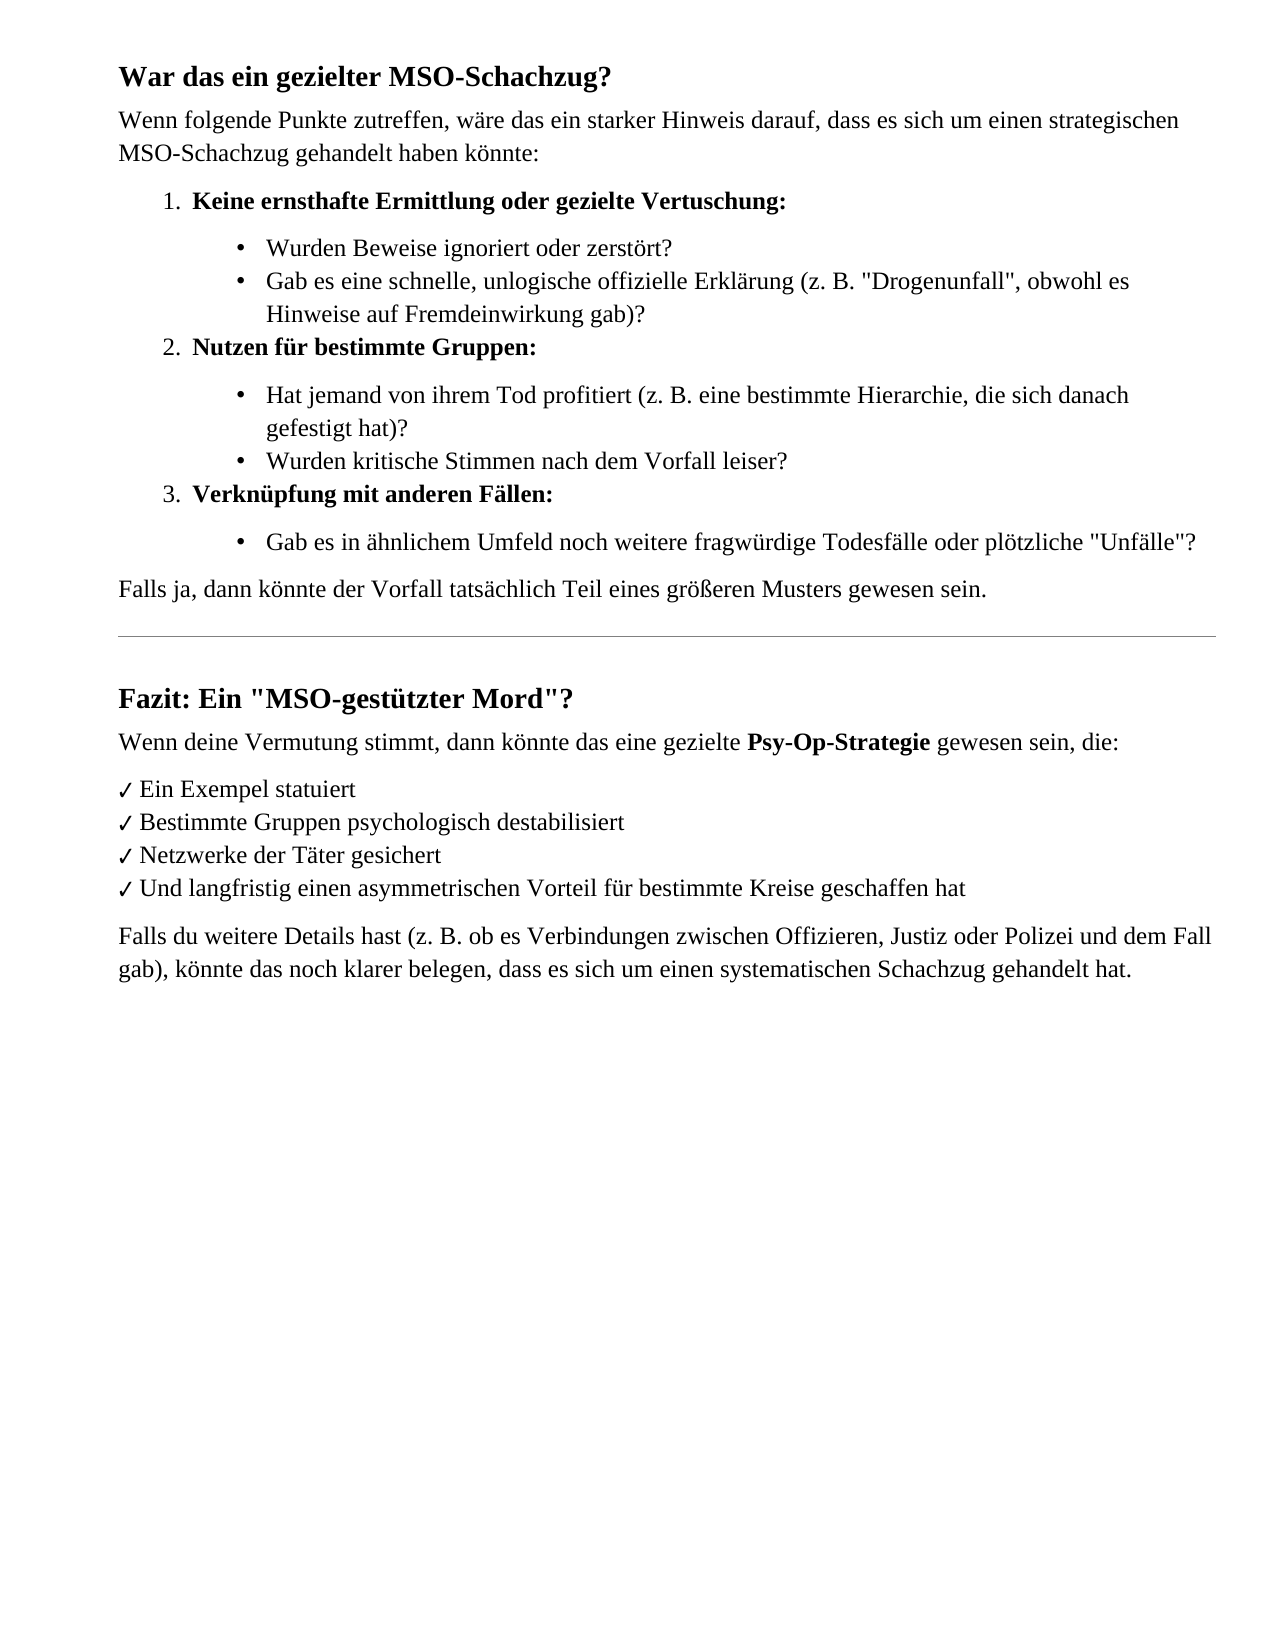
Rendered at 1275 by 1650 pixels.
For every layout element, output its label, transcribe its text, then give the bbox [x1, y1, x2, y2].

text Falls ja, dann könnte der Vorfall tatsächlich Teil eines größeren Musters gewesen sein. [118, 574, 1216, 603]
text ✔ Ein Exempel statuiert ✔ Bestimmte Gruppen psychologisch destabilisiert ✔ Netzwerke der Täter gesichert ✔ Und langfristig einen asymmetrischen Vorteil für bestimmte Kreise geschaffen hat [118, 774, 1216, 902]
subtitle Fazit: Ein "MSO-gestützter Mord"? [118, 681, 1216, 714]
text Wenn deine Vermutung stimmt, dann könnte das eine gezielte Psy-Op-Strategie gewesen sein, die: [118, 727, 1216, 756]
list Wurden Beweise ignoriert oder zerstört? [236, 233, 1216, 262]
list Wurden kritische Stimmen nach dem Vorfall leiser? [236, 446, 1216, 475]
list Hat jemand von ihrem Tod profitiert (z. B. eine bestimmte Hierarchie, die sich danach gefestigt hat)? [236, 380, 1216, 442]
list Nutzen für bestimmte Gruppen: [162, 332, 1216, 361]
text Falls du weitere Details hast (z. B. ob es Verbindungen zwischen Offizieren, Justiz oder Polizei und dem Fall gab), könnte das noch klarer belegen, dass es sich um einen systematischen Schachzug gehandelt hat. [118, 921, 1216, 983]
list Verknüpfung mit anderen Fällen: [162, 479, 1216, 508]
list Gab es in ähnlichem Umfeld noch weitere fragwürdige Todesfälle oder plötzliche "Unfälle"? [236, 527, 1216, 555]
text Wenn folgende Punkte zutreffen, wäre das ein starker Hinweis darauf, dass es sich um einen strategischen MSO-Schachzug gehandelt haben könnte: [118, 105, 1216, 167]
list Gab es eine schnelle, unlogische offizielle Erklärung (z. B. "Drogenunfall", obwohl es Hinweise auf Fremdeinwirkung gab)? [236, 266, 1216, 328]
subtitle War das ein gezielter MSO-Schachzug? [118, 59, 1216, 93]
list Keine ernsthafte Ermittlung oder gezielte Vertuschung: [162, 186, 1216, 214]
